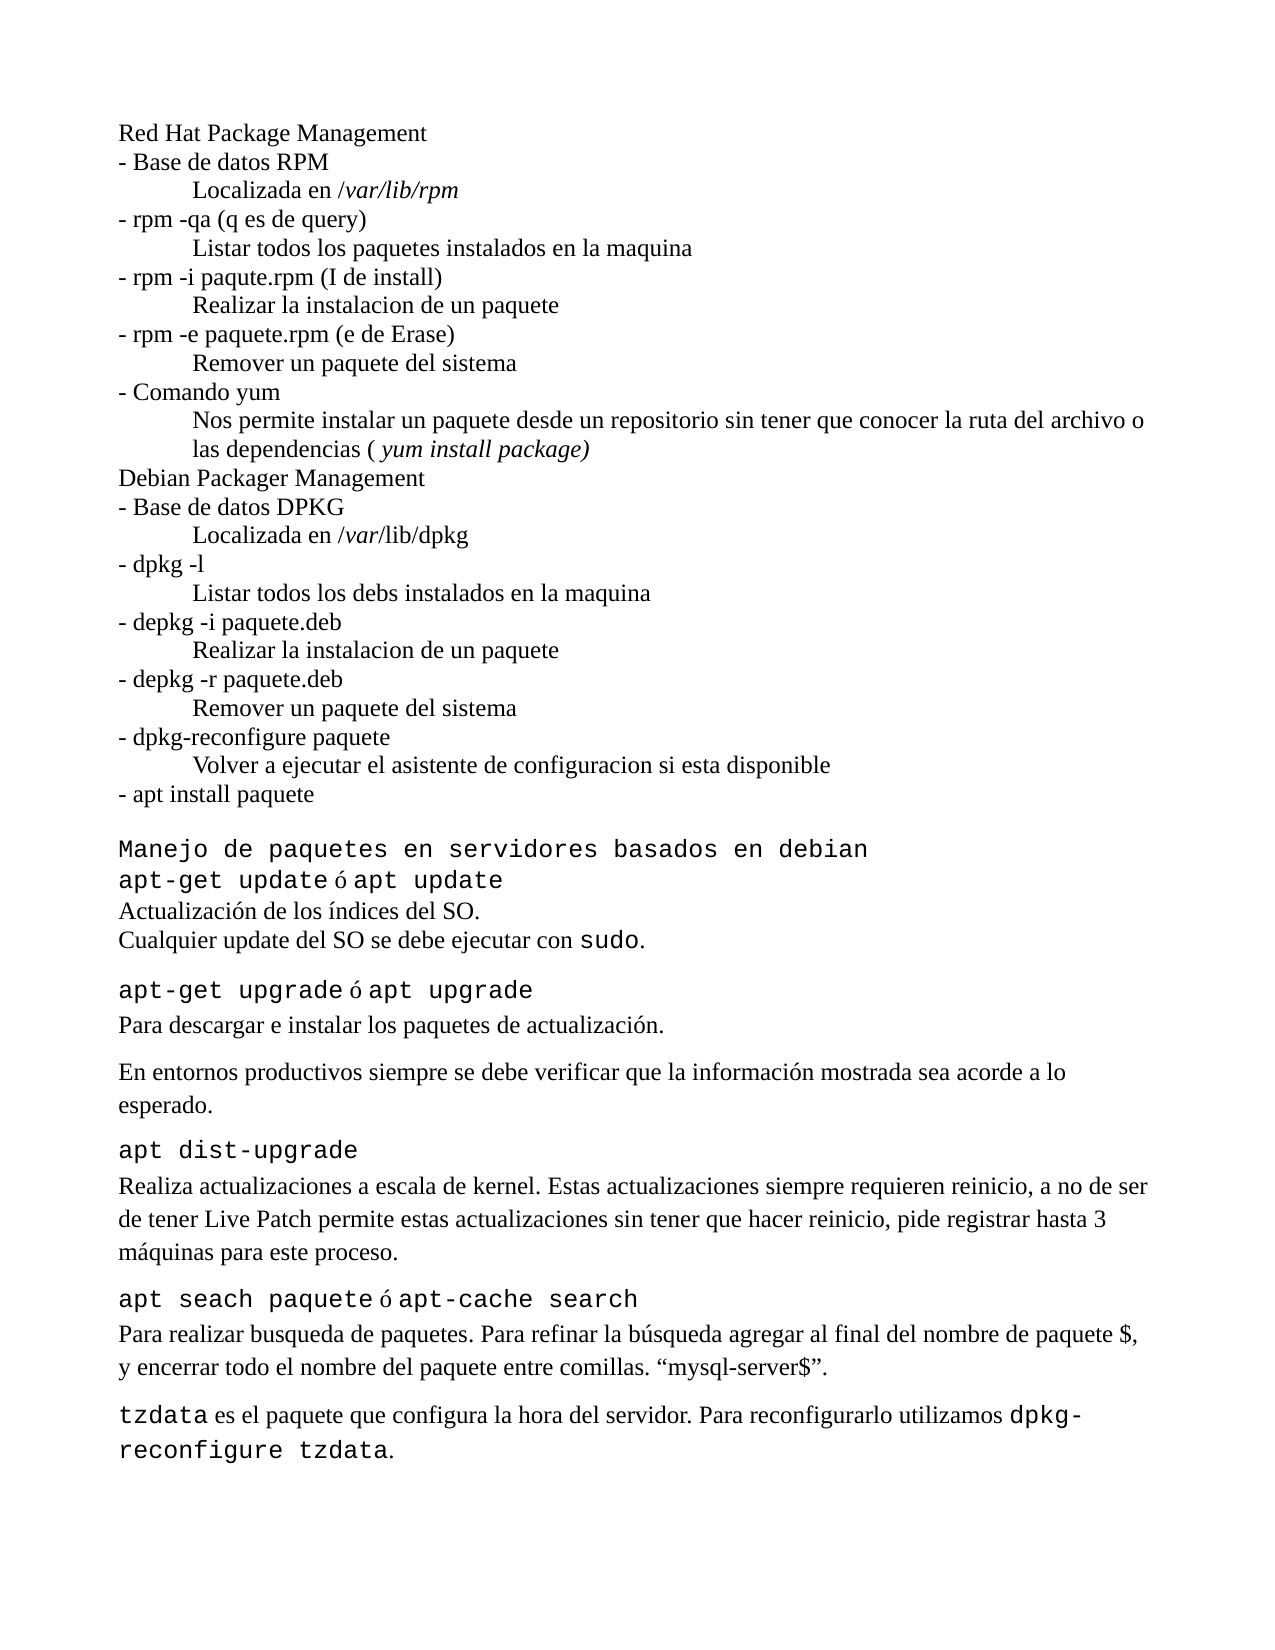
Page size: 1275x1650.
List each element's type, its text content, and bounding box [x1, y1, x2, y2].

text Remover un paquete del sistema [118, 348, 1157, 377]
text - rpm -e paquete.rpm (e de Erase) [118, 319, 1157, 348]
text - depkg -i paquete.deb [118, 607, 1157, 636]
text - Base de datos DPKG [118, 492, 1157, 521]
text Remover un paquete del sistema [118, 693, 1157, 722]
text - apt install paquete [118, 779, 1157, 808]
text Volver a ejecutar el asistente de configuracion si esta disponible [118, 751, 1157, 779]
text Realizar la instalacion de un paquete [118, 636, 1157, 664]
text Red Hat Package Management [118, 118, 1157, 147]
text apt dist-upgrade Realiza actualizaciones a escala de kernel. Estas actualizaciones siempre requieren reinicio, a no de ser de tener Live Patch permite estas actualizaciones sin tener que hacer reinicio, pide registrar hasta 3 máquinas para este proceso. [118, 1138, 1157, 1266]
text En entornos productivos siempre se debe verificar que la información mostrada sea acorde a lo esperado. [118, 1057, 1157, 1119]
text Manejo de paquetes en servidores basados en debian [118, 837, 1157, 865]
text Listar todos los paquetes instalados en la maquina [118, 233, 1157, 262]
text Localizada en /var/lib/rpm [118, 176, 1157, 204]
text Cualquier update del SO se debe ejecutar con sudo. [118, 925, 1157, 956]
text Listar todos los debs instalados en la maquina [118, 578, 1157, 607]
text Localizada en /var/lib/dpkg [118, 521, 1157, 549]
text Nos permite instalar un paquete desde un repositorio sin tener que conocer la ruta del archivo o las dependencias ( yum install package) [118, 406, 1157, 463]
text Realizar la instalacion de un paquete [118, 291, 1157, 319]
text tzdata es el paquete que configura la hora del servidor. Para reconfigurarlo utilizamos dpkg-reconfigure tzdata. [118, 1400, 1157, 1466]
text apt-get update ó apt update Actualización de los índices del SO. [118, 865, 1157, 925]
text apt-get upgrade ó apt upgrade Para descargar e instalar los paquetes de actualización. [118, 975, 1157, 1039]
text - dpkg -l [118, 549, 1157, 578]
text - Base de datos RPM [118, 147, 1157, 176]
text - rpm -qa (q es de query) [118, 204, 1157, 233]
text - Comando yum [118, 377, 1157, 406]
text - depkg -r paquete.deb [118, 664, 1157, 693]
text Debian Packager Management [118, 463, 1157, 492]
text - rpm -i paqute.rpm (I de install) [118, 262, 1157, 291]
text - dpkg-reconfigure paquete [118, 722, 1157, 751]
text apt seach paquete ó apt-cache search Para realizar busqueda de paquetes. Para refinar la búsqueda agregar al final del nombre de paquete $, y encerrar todo el nombre del paquete entre comillas. “mysql-server$”. [118, 1284, 1157, 1381]
